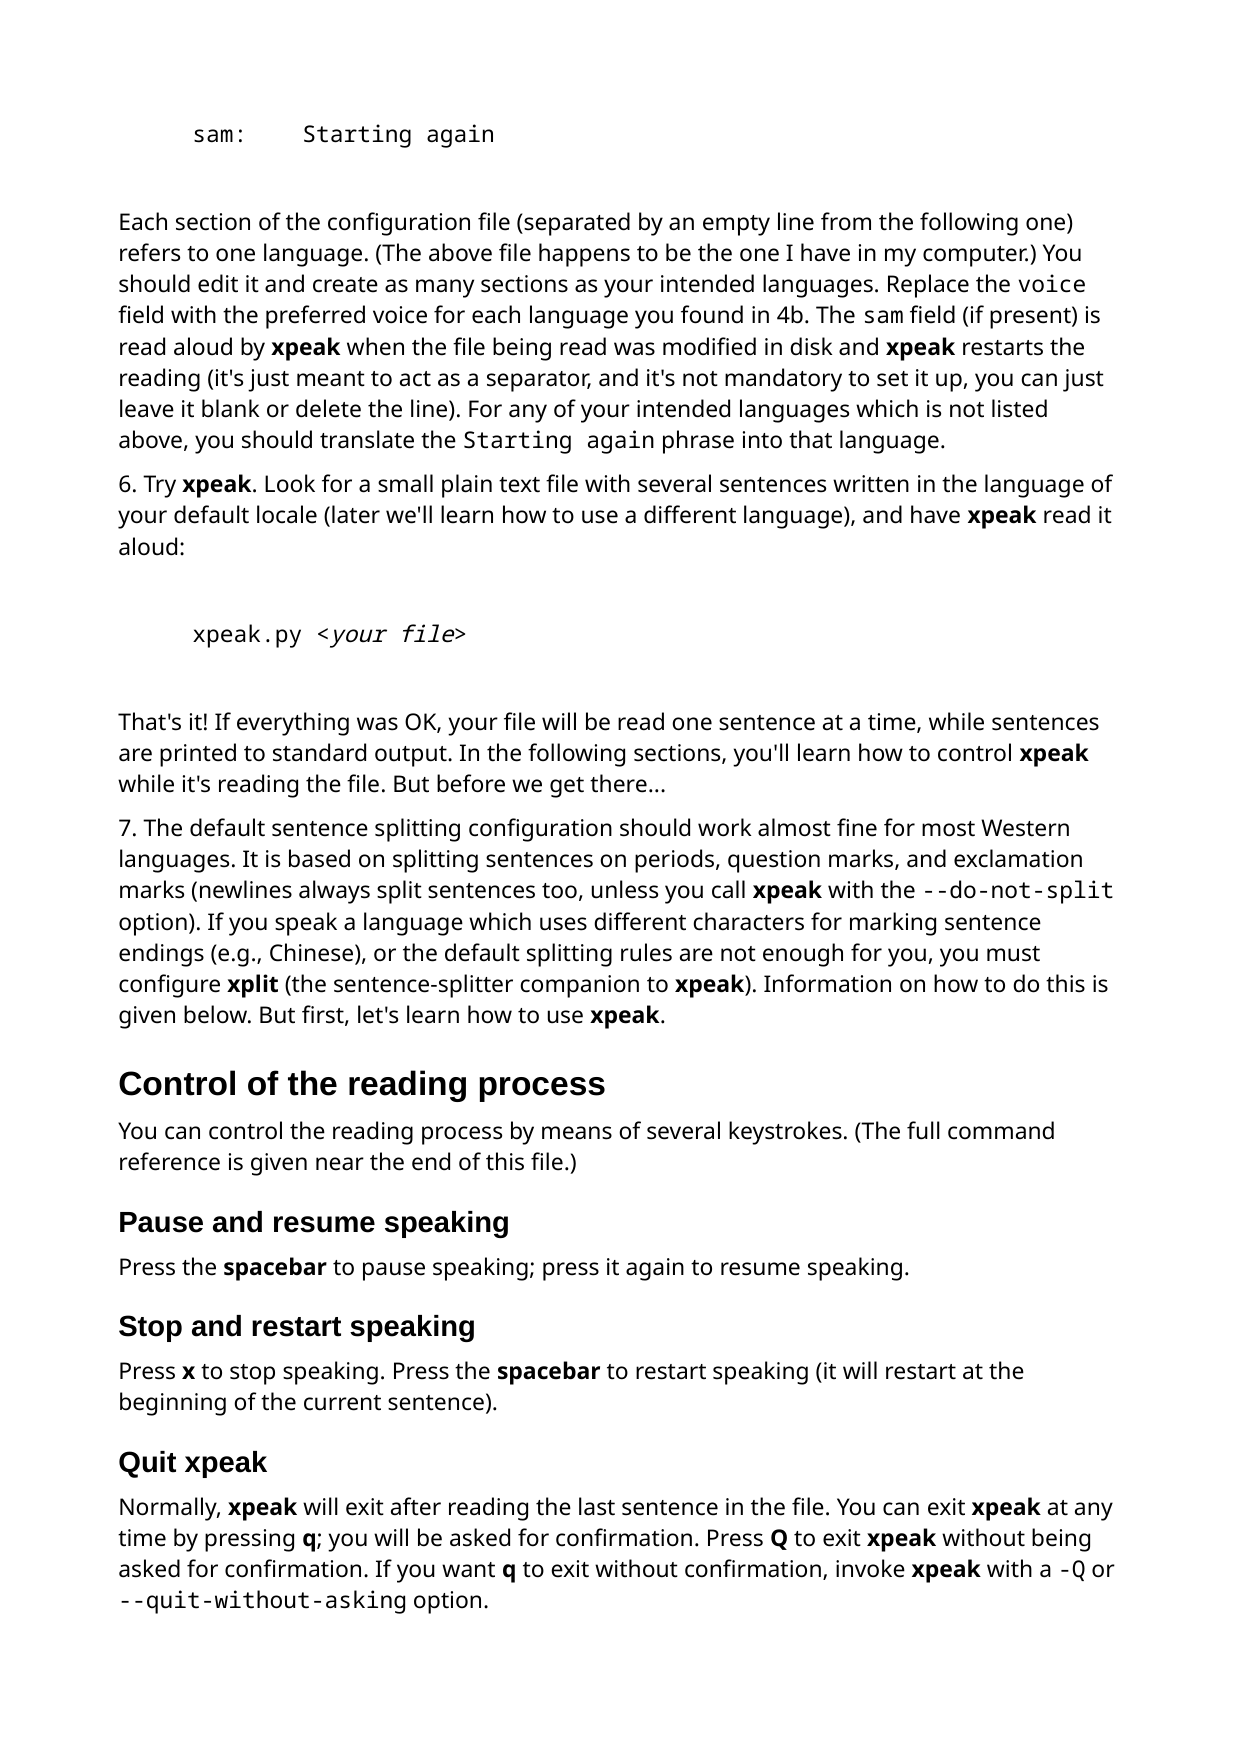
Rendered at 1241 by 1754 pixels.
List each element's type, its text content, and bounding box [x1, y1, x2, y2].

subtitle Pause and resume speaking [118, 1205, 1122, 1238]
text That's it! If everything was OK, your file will be read one sentence at a time, while sentences are printed to standard output. In the following sections, you'll learn how to control xpeak while it's reading the file. But before we get there... [118, 706, 1122, 799]
text xpeak.py <your file> [118, 618, 1122, 649]
subtitle Control of the reading process [118, 1064, 1122, 1103]
text Normally, xpeak will exit after reading the last sentence in the file. You can exit xpeak at any time by pressing q; you will be asked for confirmation. Press Q to exit xpeak without being asked for confirmation. If you want q to exit without confirmation, invoke xpeak with a -Q or --quit-without-asking option. [118, 1491, 1122, 1616]
subtitle Stop and restart speaking [118, 1309, 1122, 1343]
text Press x to stop speaking. Press the spacebar to restart speaking (it will restart at the beginning of the current sentence). [118, 1355, 1122, 1418]
text Press the spacebar to pause speaking; press it again to resume speaking. [118, 1251, 1122, 1282]
subtitle Quit xpeak [118, 1445, 1122, 1478]
text sam: Starting again [118, 118, 1122, 149]
text You can control the reading process by means of several keystrokes. (The full command reference is given near the end of this file.) [118, 1115, 1122, 1178]
text 7. The default sentence splitting configuration should work almost fine for most Western languages. It is based on splitting sentences on periods, question marks, and exclamation marks (newlines always split sentences too, unless you call xpeak with the --do-not-split option). If you speak a language which uses different characters for marking sentence endings (e.g., Chinese), or the default splitting rules are not enough for you, you must configure xplit (the sentence‑splitter companion to xpeak). Information on how to do this is given below. But first, let's learn how to use xpeak. [118, 812, 1122, 1031]
text Each section of the configuration file (separated by an empty line from the following one) refers to one language. (The above file happens to be the one I have in my computer.) You should edit it and create as many sections as your intended languages. Replace the voice field with the preferred voice for each language you found in 4b. The sam field (if present) is read aloud by xpeak when the file being read was modified in disk and xpeak restarts the reading (it's just meant to act as a separator, and it's not mandatory to set it up, you can just leave it blank or delete the line). For any of your intended languages which is not listed above, you should translate the Starting again phrase into that language. [118, 206, 1122, 456]
text 6. Try xpeak. Look for a small plain text file with several sentences written in the language of your default locale (later we'll learn how to use a different language), and have xpeak read it aloud: [118, 468, 1122, 562]
